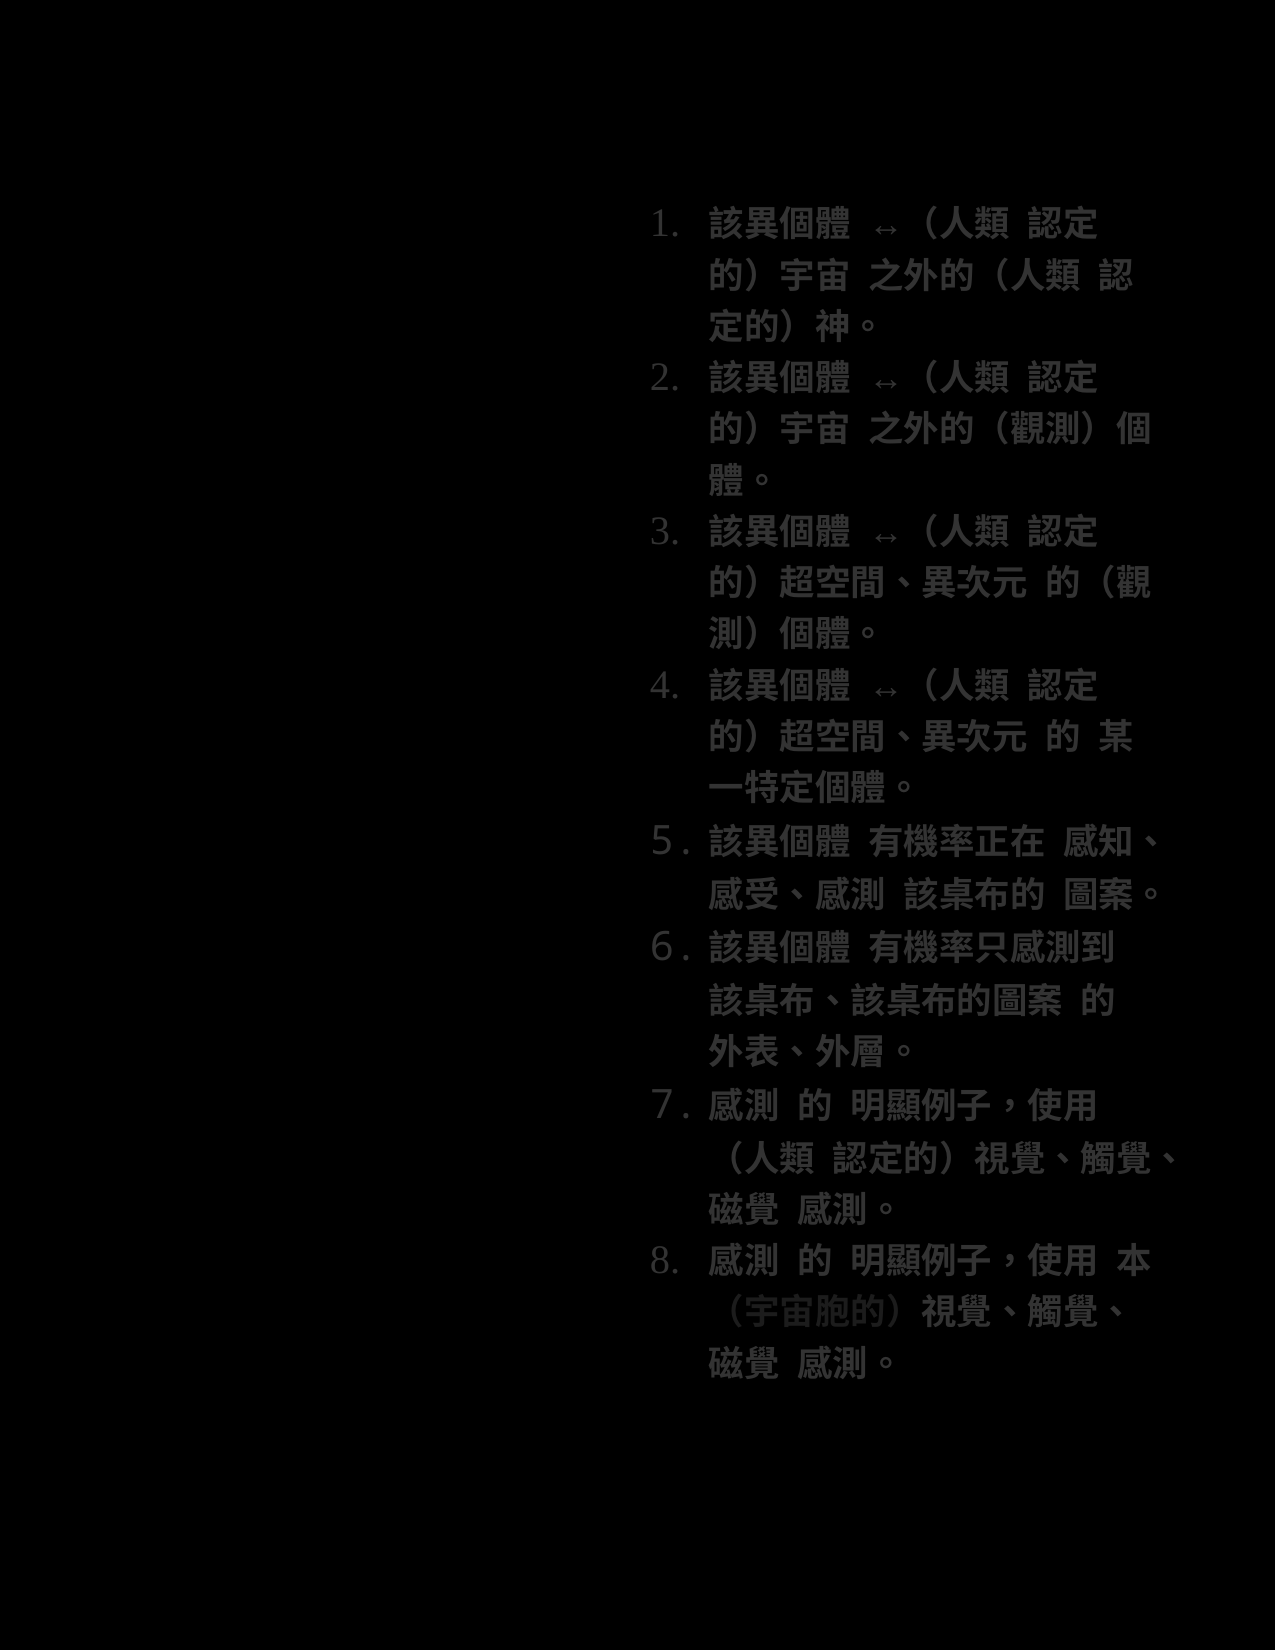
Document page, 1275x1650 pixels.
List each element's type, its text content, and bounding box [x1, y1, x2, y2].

list 該異個體 ↔（人類 認定的）超空間、異次元 的 某一特定個體。 [649, 657, 1157, 811]
list 該異個體 ↔（人類 認定的）超空間、異次元 的（觀測）個體。 [649, 503, 1157, 657]
list 該異個體 ↔（人類 認定的）宇宙 之外的（觀測）個體。 [649, 349, 1157, 503]
list 該異個體 有機率只感測到 該桌布、該桌布的圖案 的 外表、外層。 [649, 917, 1157, 1075]
list 感測 的 明顯例子，使用（人類 認定的）視覺、觸覺、磁覺 感測。 [649, 1075, 1157, 1232]
list 該異個體 有機率正在 感知、感受、感測 該桌布的 圖案。 [649, 811, 1157, 917]
list 該異個體 ↔（人類 認定的）宇宙 之外的（人類 認定的）神。 [649, 196, 1157, 349]
list 感測 的 明顯例子，使用 本（宇宙胞的）視覺、觸覺、磁覺 感測。 [649, 1232, 1157, 1386]
